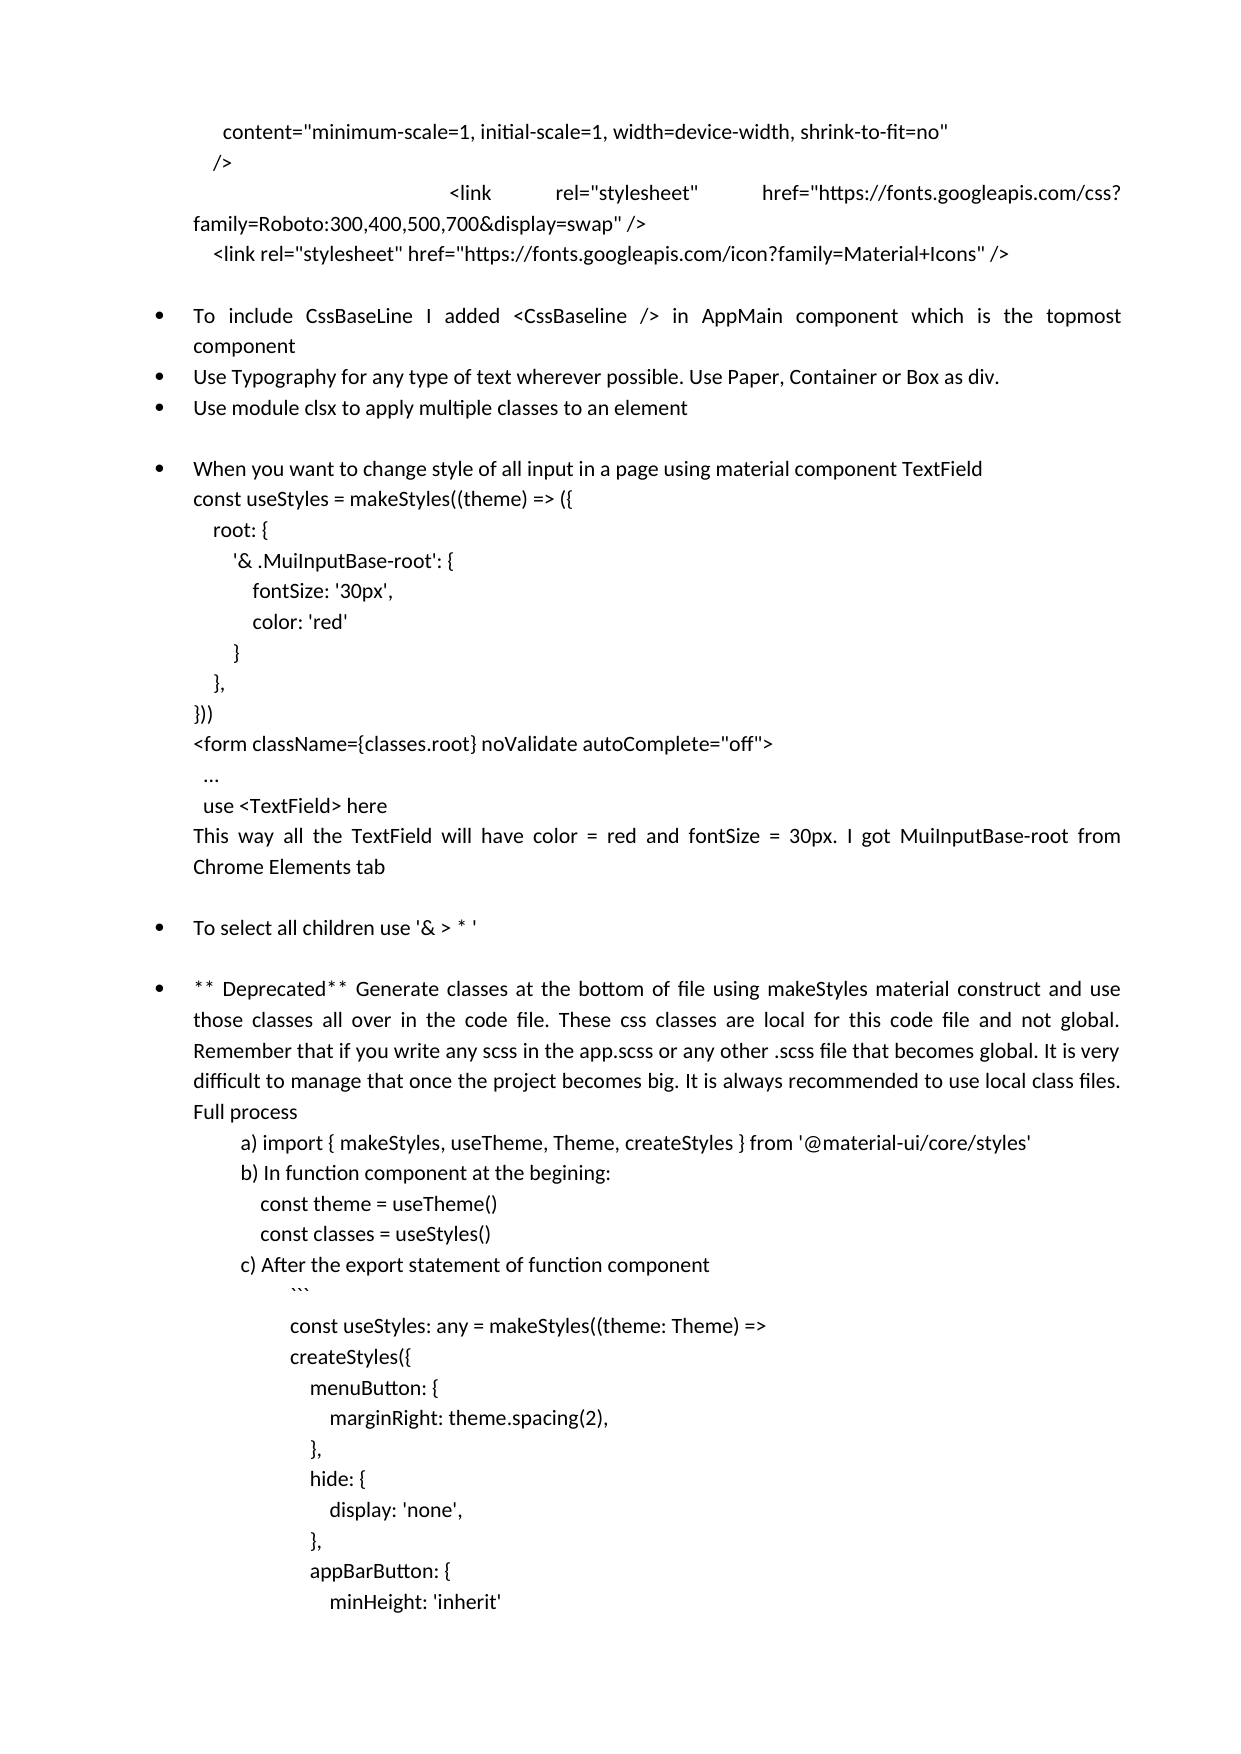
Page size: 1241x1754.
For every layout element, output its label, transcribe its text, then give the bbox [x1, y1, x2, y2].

text marginRight: theme.spacing(2), [231, 1404, 1122, 1431]
text '& .MuiInputBase-root': { [193, 547, 1122, 573]
text color: 'red' [193, 608, 1122, 635]
text content="minimum-scale=1, initial-scale=1, width=device-width, shrink-to-fit=no" [193, 118, 1122, 145]
list ** Deprecated** Generate classes at the bottom of file using makeStyles material construct and use those classes all over in the code file. These css classes are local for this code file and not global. Remember that if you write any scss in the app.scss or any other .scss file that becomes global. It is very difficult to manage that once the project becomes big. It is always recommended to use local class files. Full process [156, 976, 1122, 1125]
text const classes = useStyles() [231, 1221, 1122, 1247]
list Use module clsx to apply multiple classes to an element [156, 394, 1122, 420]
text /> [193, 149, 1122, 175]
text appBarButton: { [231, 1557, 1122, 1584]
text })) [193, 700, 1122, 727]
text } [193, 639, 1122, 665]
text menuButton: { [231, 1374, 1122, 1400]
text display: 'none', [231, 1496, 1122, 1523]
text fontSize: '30px', [193, 577, 1122, 604]
text This way all the TextField will have color = red and fontSize = 30px. I got MuiInputBase-root from Chrome Elements tab [193, 822, 1122, 880]
text }, [231, 1435, 1122, 1462]
list When you want to change style of all input in a page using material component TextField [156, 455, 1122, 482]
text a) import { makeStyles, useTheme, Theme, createStyles } from '@material-ui/core/styles' [231, 1129, 1122, 1155]
text }, [231, 1527, 1122, 1553]
text const theme = useTheme() [231, 1190, 1122, 1217]
list To select all children use '& > * ' [156, 914, 1122, 941]
text ``` [231, 1282, 1122, 1308]
text <link rel="stylesheet" href="https://fonts.googleapis.com/icon?family=Material+Icons" /> [193, 241, 1122, 267]
text ... [193, 761, 1122, 788]
text }, [193, 669, 1122, 696]
text const useStyles = makeStyles((theme) => ({ [193, 486, 1122, 512]
text b) In function component at the begining: [231, 1159, 1122, 1186]
list To include CssBaseLine I added <CssBaseline /> in AppMain component which is the topmost component [156, 302, 1122, 359]
text use <TextField> here [193, 792, 1122, 818]
text const useStyles: any = makeStyles((theme: Theme) => [231, 1312, 1122, 1339]
text <form className={classes.root} noValidate autoComplete="off"> [193, 731, 1122, 757]
text createStyles({ [231, 1343, 1122, 1370]
text minHeight: 'inherit' [231, 1588, 1122, 1615]
text <link rel="stylesheet" href="https://fonts.googleapis.com/css?family=Roboto:300,400,500,700&display=swap" /> [193, 179, 1122, 237]
text c) After the export statement of function component [231, 1251, 1122, 1278]
text root: { [193, 516, 1122, 543]
text hide: { [231, 1466, 1122, 1492]
list Use Typography for any type of text wherever possible. Use Paper, Container or Box as div. [156, 363, 1122, 390]
